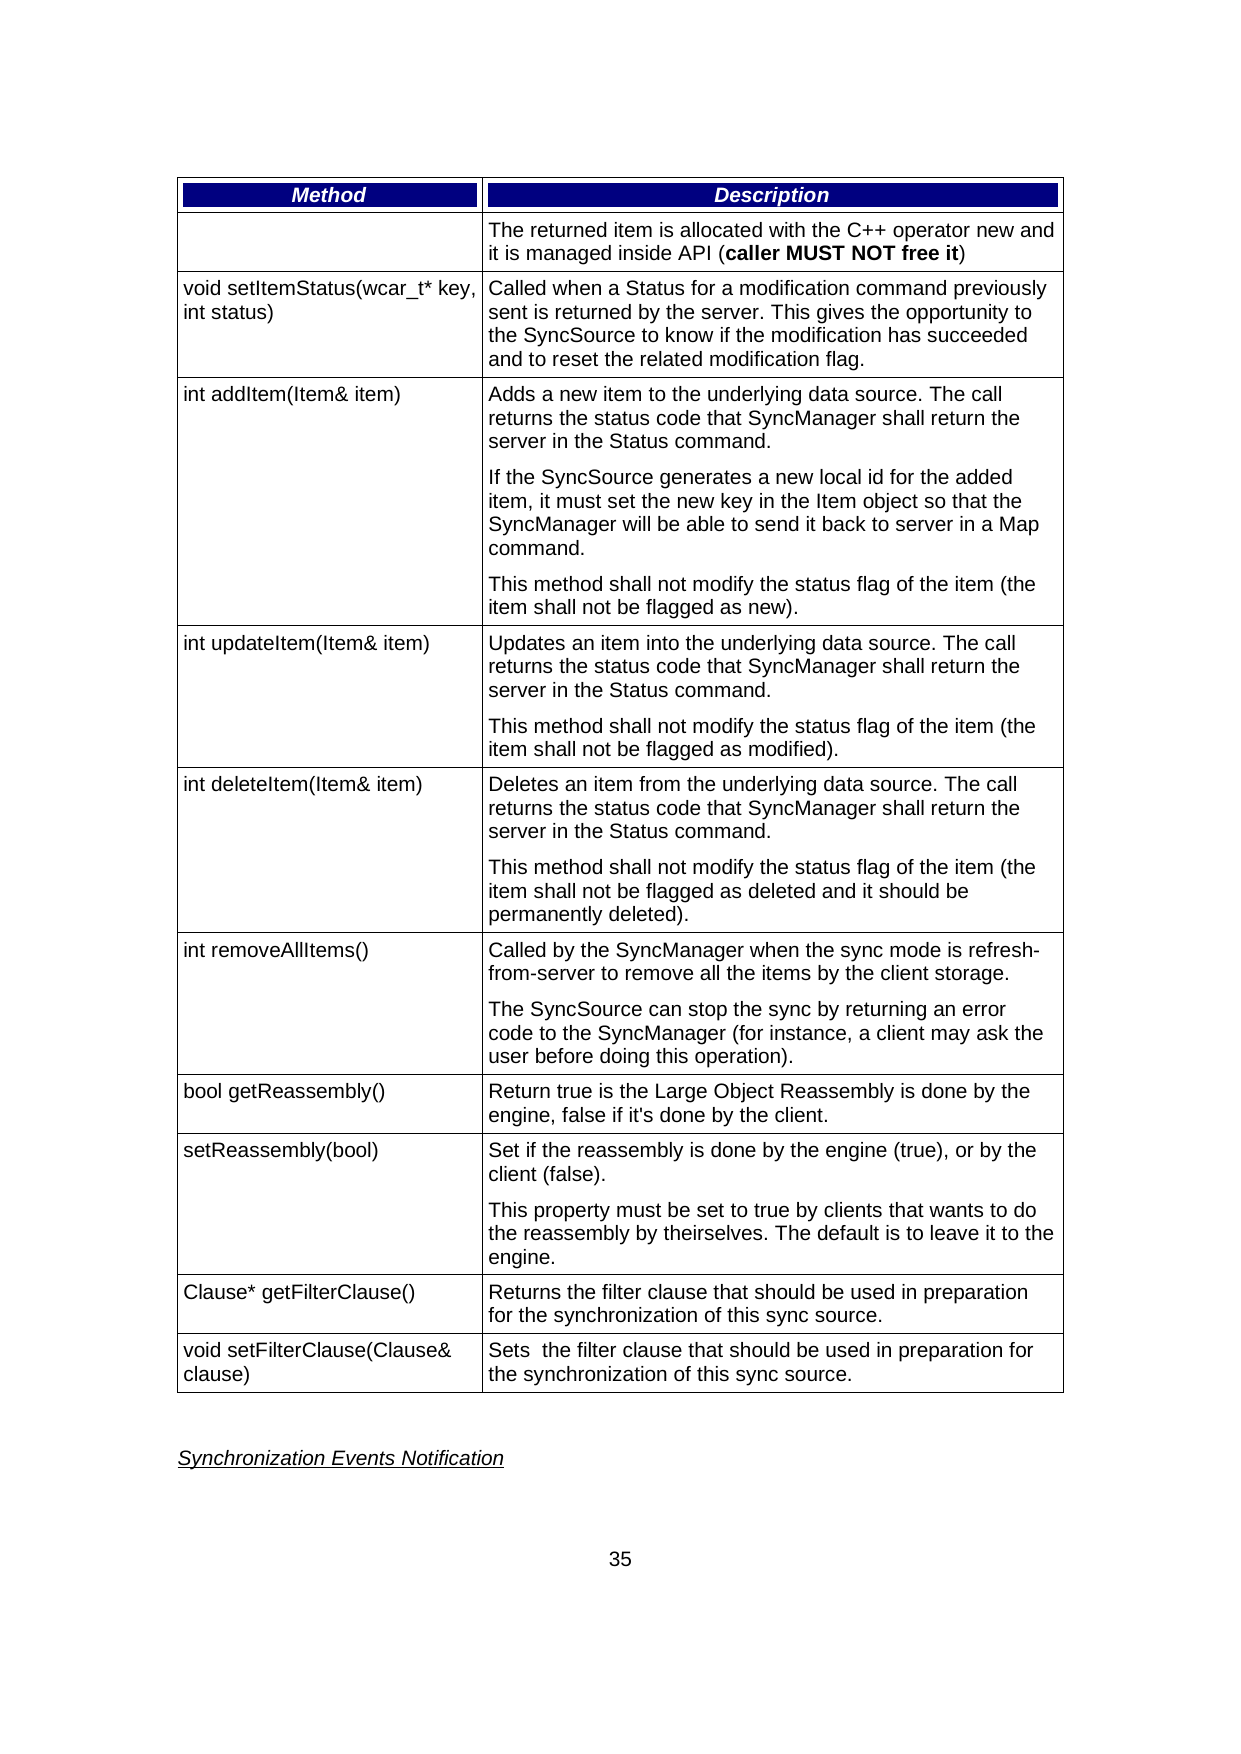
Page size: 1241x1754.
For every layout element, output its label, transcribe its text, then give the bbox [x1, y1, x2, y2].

table_cell int deleteItem(Item& item) [178, 768, 482, 932]
table_cell Deletes an item from the underlying data source. The call returns the status code that SyncManager shall return the server in the Status command. This method shall not modify the status flag of the item (the item shall not be flagged as deleted and it should be permanently deleted). [483, 768, 1063, 932]
table_cell Updates an item into the underlying data source. The call returns the status code that SyncManager shall return the server in the Status command. This method shall not modify the status flag of the item (the item shall not be flagged as modified). [483, 626, 1063, 767]
table_cell Called by the SyncManager when the sync mode is refresh-from-server to remove all the items by the client storage. The SyncSource can stop the sync by returning an error code to the SyncManager (for instance, a client may ask the user before doing this operation). [483, 933, 1063, 1074]
table_cell int updateItem(Item& item) [178, 626, 482, 767]
table_cell setReassembly(bool) [178, 1134, 482, 1274]
table_cell Called when a Status for a modification command previously sent is returned by the server. This gives the opportunity to the SyncSource to know if the modification has succeeded and to reset the related modification flag. [483, 272, 1063, 377]
table_cell Returns the filter clause that should be used in preparation for the synchronization of this sync source. [483, 1275, 1063, 1333]
table_cell Sets the filter clause that should be used in preparation for the synchronization of this sync source. [483, 1334, 1063, 1392]
table_cell void setItemStatus(wcar_t* key, int status) [178, 272, 482, 377]
table_cell int removeAllItems() [178, 933, 482, 1074]
table_cell bool getReassembly() [178, 1075, 482, 1133]
subtitle Synchronization Events Notification [177, 1446, 1063, 1470]
table_header Description [483, 178, 1063, 212]
table_cell int addItem(Item& item) [178, 378, 482, 625]
table_cell [178, 213, 482, 271]
table_cell Set if the reassembly is done by the engine (true), or by the client (false). This property must be set to true by clients that wants to do the reassembly by theirselves. The default is to leave it to the engine. [483, 1134, 1063, 1274]
table_cell Return true is the Large Object Reassembly is done by the engine, false if it's done by the client. [483, 1075, 1063, 1133]
table_cell Adds a new item to the underlying data source. The call returns the status code that SyncManager shall return the server in the Status command. If the SyncSource generates a new local id for the added item, it must set the new key in the Item object so that the SyncManager will be able to send it back to server in a Map command. This method shall not modify the status flag of the item (the item shall not be flagged as new). [483, 378, 1063, 625]
table_cell Clause* getFilterClause() [178, 1275, 482, 1333]
table_header Method [178, 178, 482, 212]
table_cell void setFilterClause(Clause& clause) [178, 1334, 482, 1392]
table_cell The returned item is allocated with the C++ operator new and it is managed inside API (caller MUST NOT free it) [483, 213, 1063, 271]
